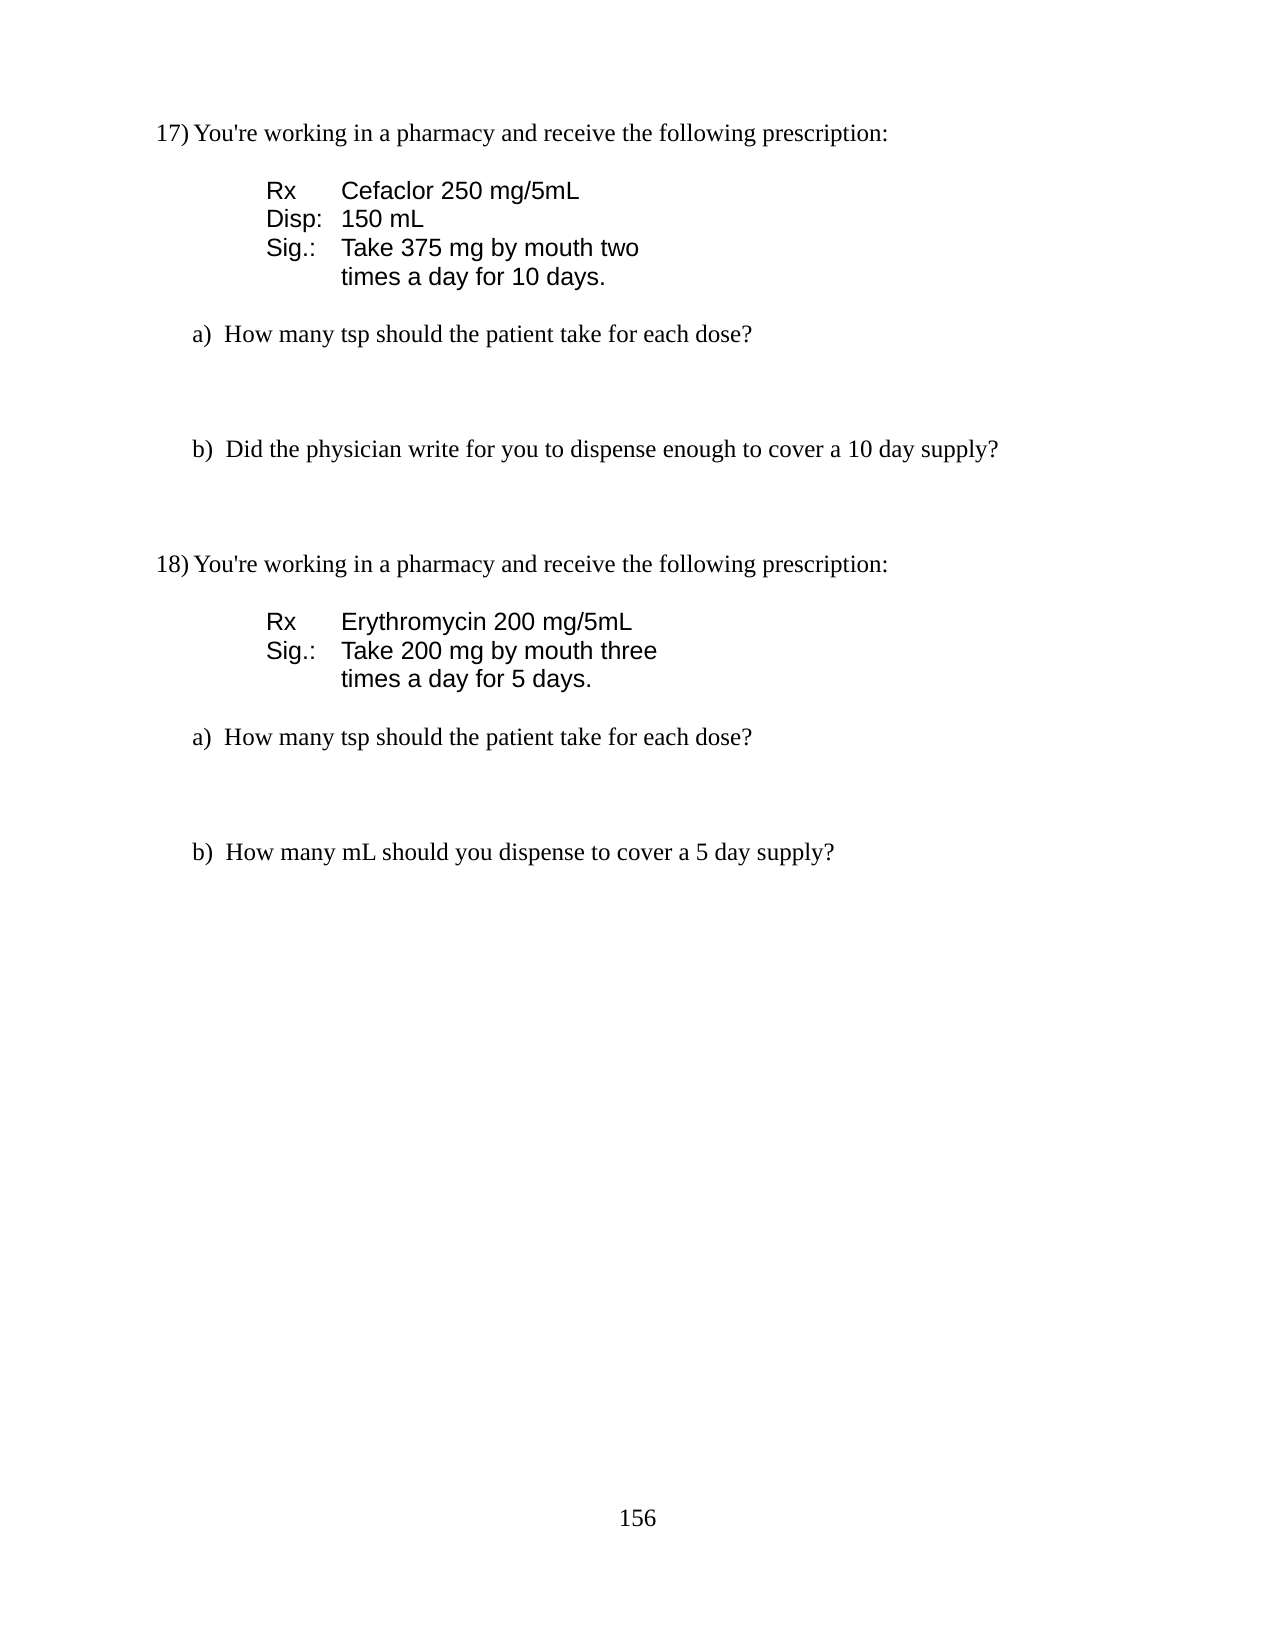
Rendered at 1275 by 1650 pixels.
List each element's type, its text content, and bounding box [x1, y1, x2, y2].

text a) How many tsp should the patient take for each dose? [192, 722, 1157, 751]
text Disp: 150 mL [266, 204, 1157, 233]
text Rx Erythromycin 200 mg/5mL [266, 607, 1157, 636]
text b) How many mL should you dispense to cover a 5 day supply? [192, 837, 1157, 866]
text Rx Cefaclor 250 mg/5mL [266, 176, 1157, 204]
text a) How many tsp should the patient take for each dose? [192, 319, 1157, 348]
text Sig.: Take 200 mg by mouth three [266, 636, 1157, 664]
text Sig.: Take 375 mg by mouth two [266, 233, 1157, 262]
text times a day for 5 days. [266, 664, 1157, 693]
list You're working in a pharmacy and receive the following prescription: [156, 118, 1157, 147]
list You're working in a pharmacy and receive the following prescription: [156, 549, 1157, 578]
text times a day for 10 days. [266, 262, 1157, 291]
text b) Did the physician write for you to dispense enough to cover a 10 day supply? [192, 434, 1157, 463]
